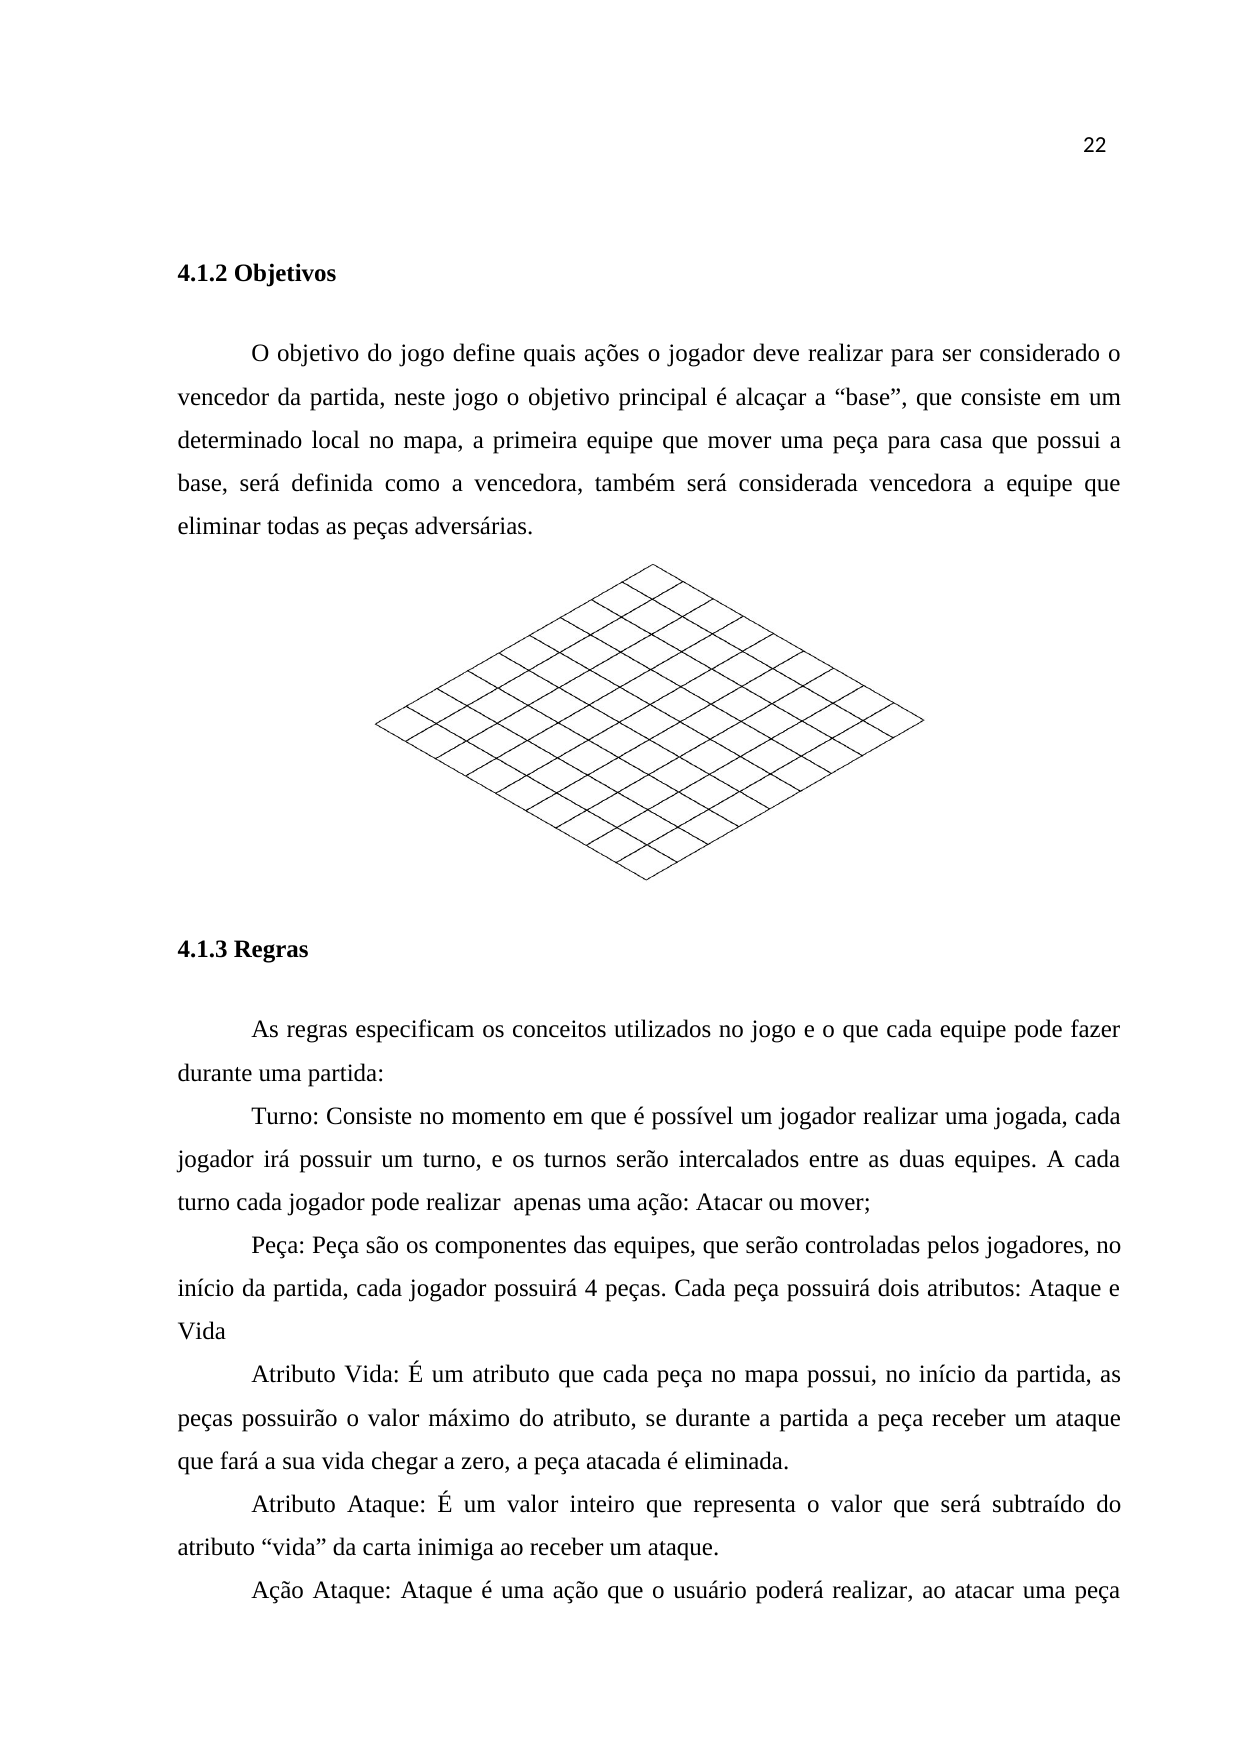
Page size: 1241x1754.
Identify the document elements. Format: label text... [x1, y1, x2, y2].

subtitle 4.1.3 Regras [177, 632, 1122, 963]
text Atributo Ataque: É um valor inteiro que representa o valor que será subtraído do atributo “vida” da carta inimiga ao receber um ataque. [177, 1489, 1122, 1561]
subtitle 4.1.2 Objetivos [177, 258, 1122, 287]
text Atributo Vida: É um atributo que cada peça no mapa possui, no início da partida, as peças possuirão o valor máximo do atributo, se durante a partida a peça receber um ataque que fará a sua vida chegar a zero, a peça atacada é eliminada. [177, 1359, 1122, 1474]
text O objetivo do jogo define quais ações o jogador deve realizar para ser considerado o vencedor da partida, neste jogo o objetivo principal é alcaçar a “base”, que consiste em um determinado local no mapa, a primeira equipe que mover uma peça para casa que possui a base, será definida como a vencedora, também será considerada vencedora a equipe que eliminar todas as peças adversárias. [177, 338, 1122, 540]
text Turno: Consiste no momento em que é possível um jogador realizar uma jogada, cada jogador irá possuir um turno, e os turnos serão intercalados entre as duas equipes. A cada turno cada jogador pode realizar apenas uma ação: Atacar ou mover; [177, 1101, 1122, 1216]
text Peça: Peça são os componentes das equipes, que serão controladas pelos jogadores, no início da partida, cada jogador possuirá 4 peças. Cada peça possuirá dois atributos: Ataque e Vida [177, 1230, 1122, 1345]
picture [364, 554, 935, 884]
text Ação Ataque: Ataque é uma ação que o usuário poderá realizar, ao atacar uma peça [177, 1575, 1122, 1604]
text As regras especificam os conceitos utilizados no jogo e o que cada equipe pode fazer durante uma partida: [177, 1014, 1122, 1086]
